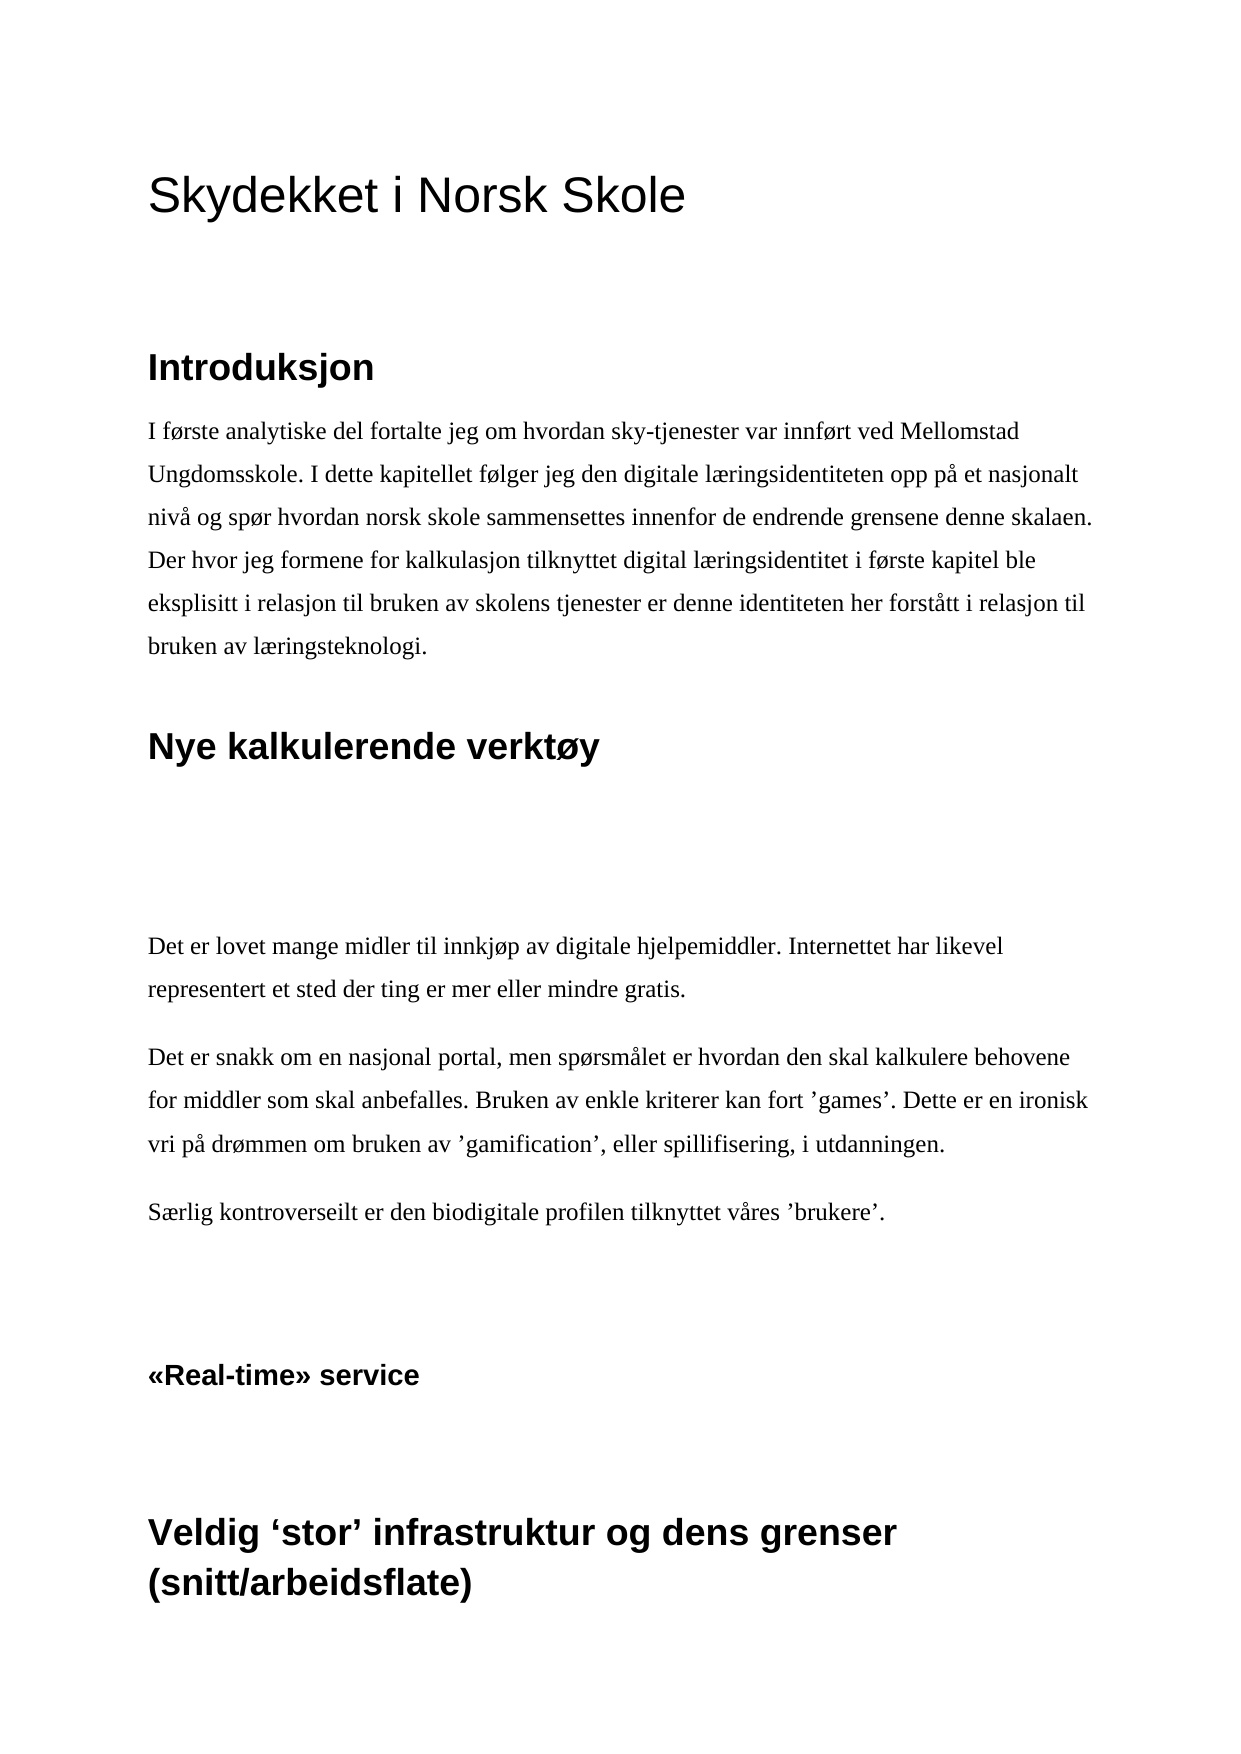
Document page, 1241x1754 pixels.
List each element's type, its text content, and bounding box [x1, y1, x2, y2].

subtitle Introduksjon [148, 345, 1092, 388]
text Det er snakk om en nasjonal portal, men spørsmålet er hvordan den skal kalkulere behovene for middler som skal anbefalles. Bruken av enkle kriterer kan fort ’games’. Dette er en ironisk vri på drømmen om bruken av ’gamification’, eller spillifisering, i utdanningen. [148, 1042, 1092, 1157]
text Det er lovet mange midler til innkjøp av digitale hjelpemiddler. Internettet har likevel representert et sted der ting er mer eller mindre gratis. [148, 931, 1092, 1003]
subtitle Skydekket i Norsk Skole [148, 165, 1092, 223]
subtitle Nye kalkulerende verktøy [148, 724, 1092, 768]
subtitle «Real-time» service [148, 1358, 1092, 1392]
text Særlig kontroverseilt er den biodigitale profilen tilknyttet våres ’brukere’. [148, 1197, 1092, 1226]
subtitle Veldig ‘stor’ infrastruktur og dens grenser (snitt/arbeidsflate) [148, 1511, 1092, 1603]
text I første analytiske del fortalte jeg om hvordan sky-tjenester var innført ved Mellomstad Ungdomsskole. I dette kapitellet følger jeg den digitale læringsidentiteten opp på et nasjonalt nivå og spør hvordan norsk skole sammensettes innenfor de endrende grensene denne skalaen. Der hvor jeg formene for kalkulasjon tilknyttet digital læringsidentitet i første kapitel ble eksplisitt i relasjon til bruken av skolens tjenester er denne identiteten her forstått i relasjon til bruken av læringsteknologi. [148, 416, 1092, 660]
